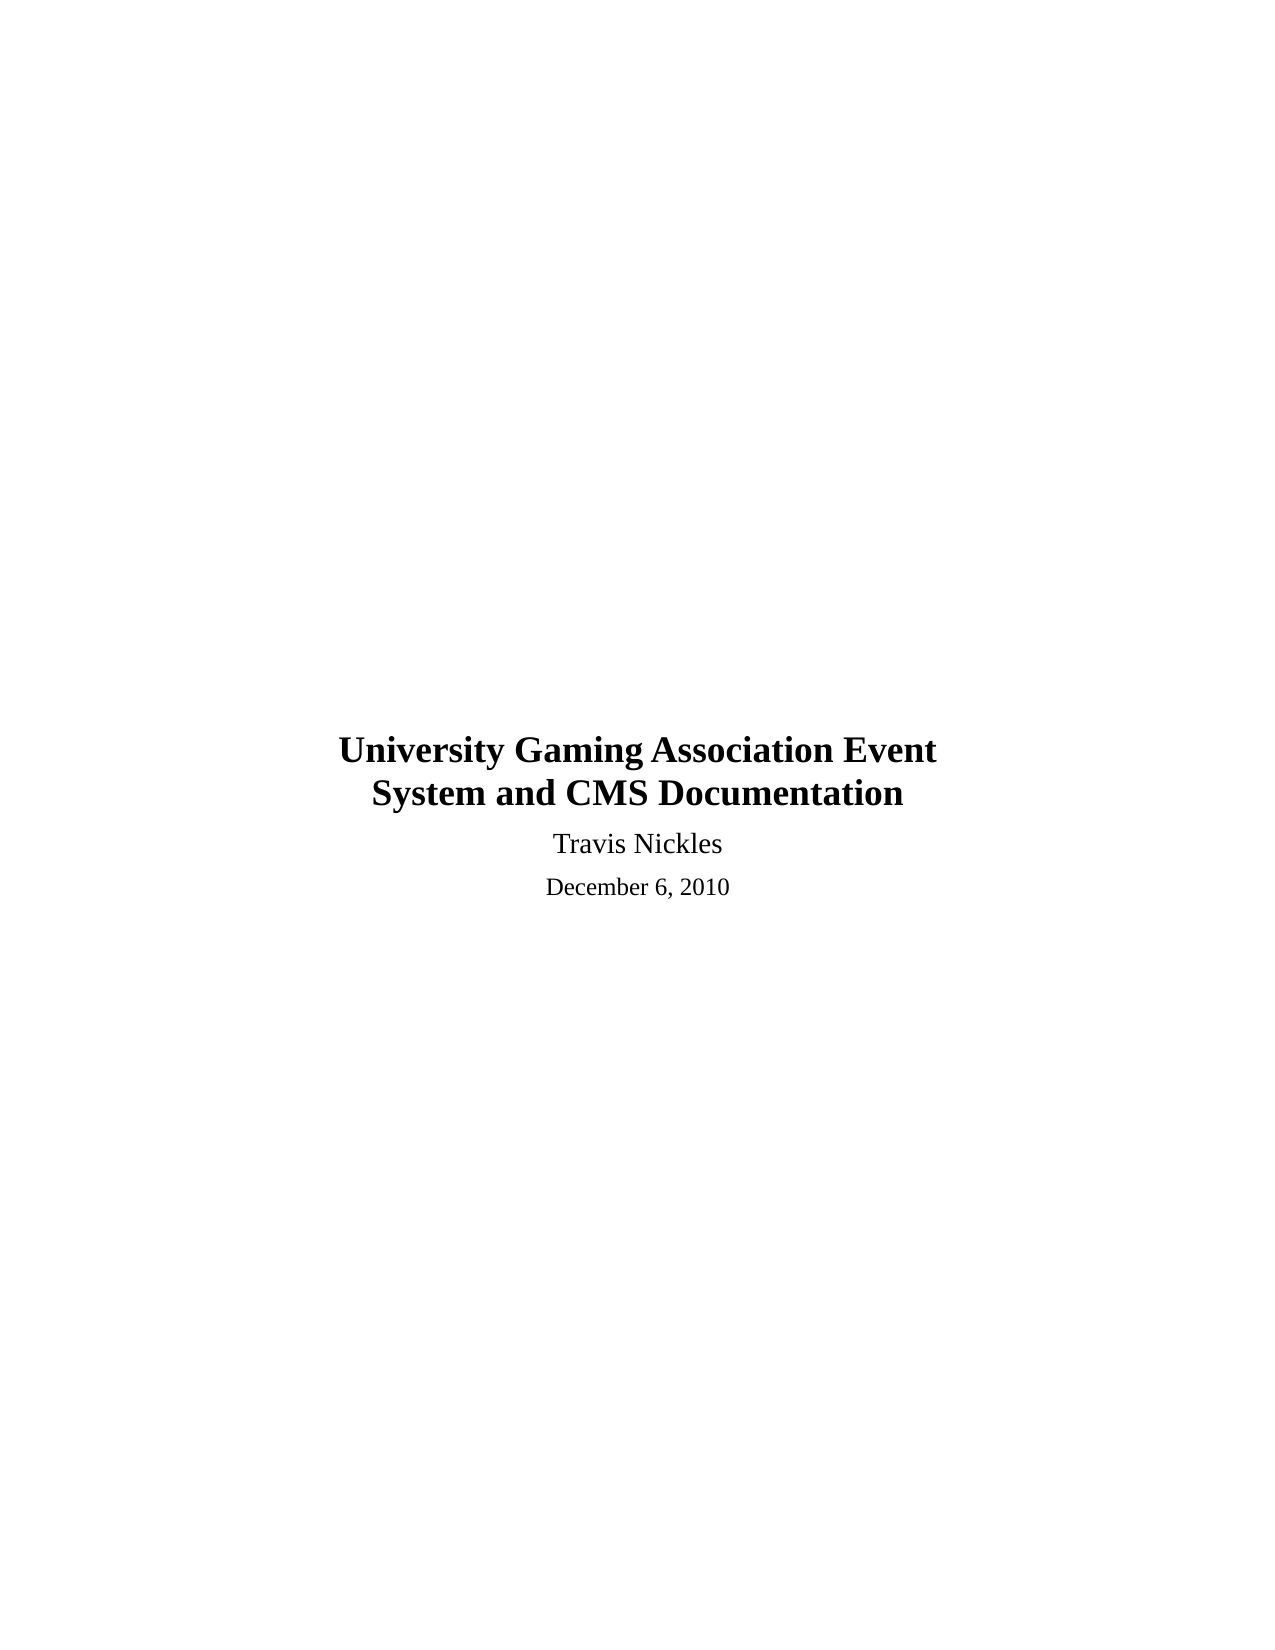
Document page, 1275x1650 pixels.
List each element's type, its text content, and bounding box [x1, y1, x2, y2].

text University Gaming Association Event System and CMS Documentation [337, 727, 938, 813]
text December 6, 2010 [337, 872, 938, 901]
text Travis Nickles [337, 826, 938, 859]
